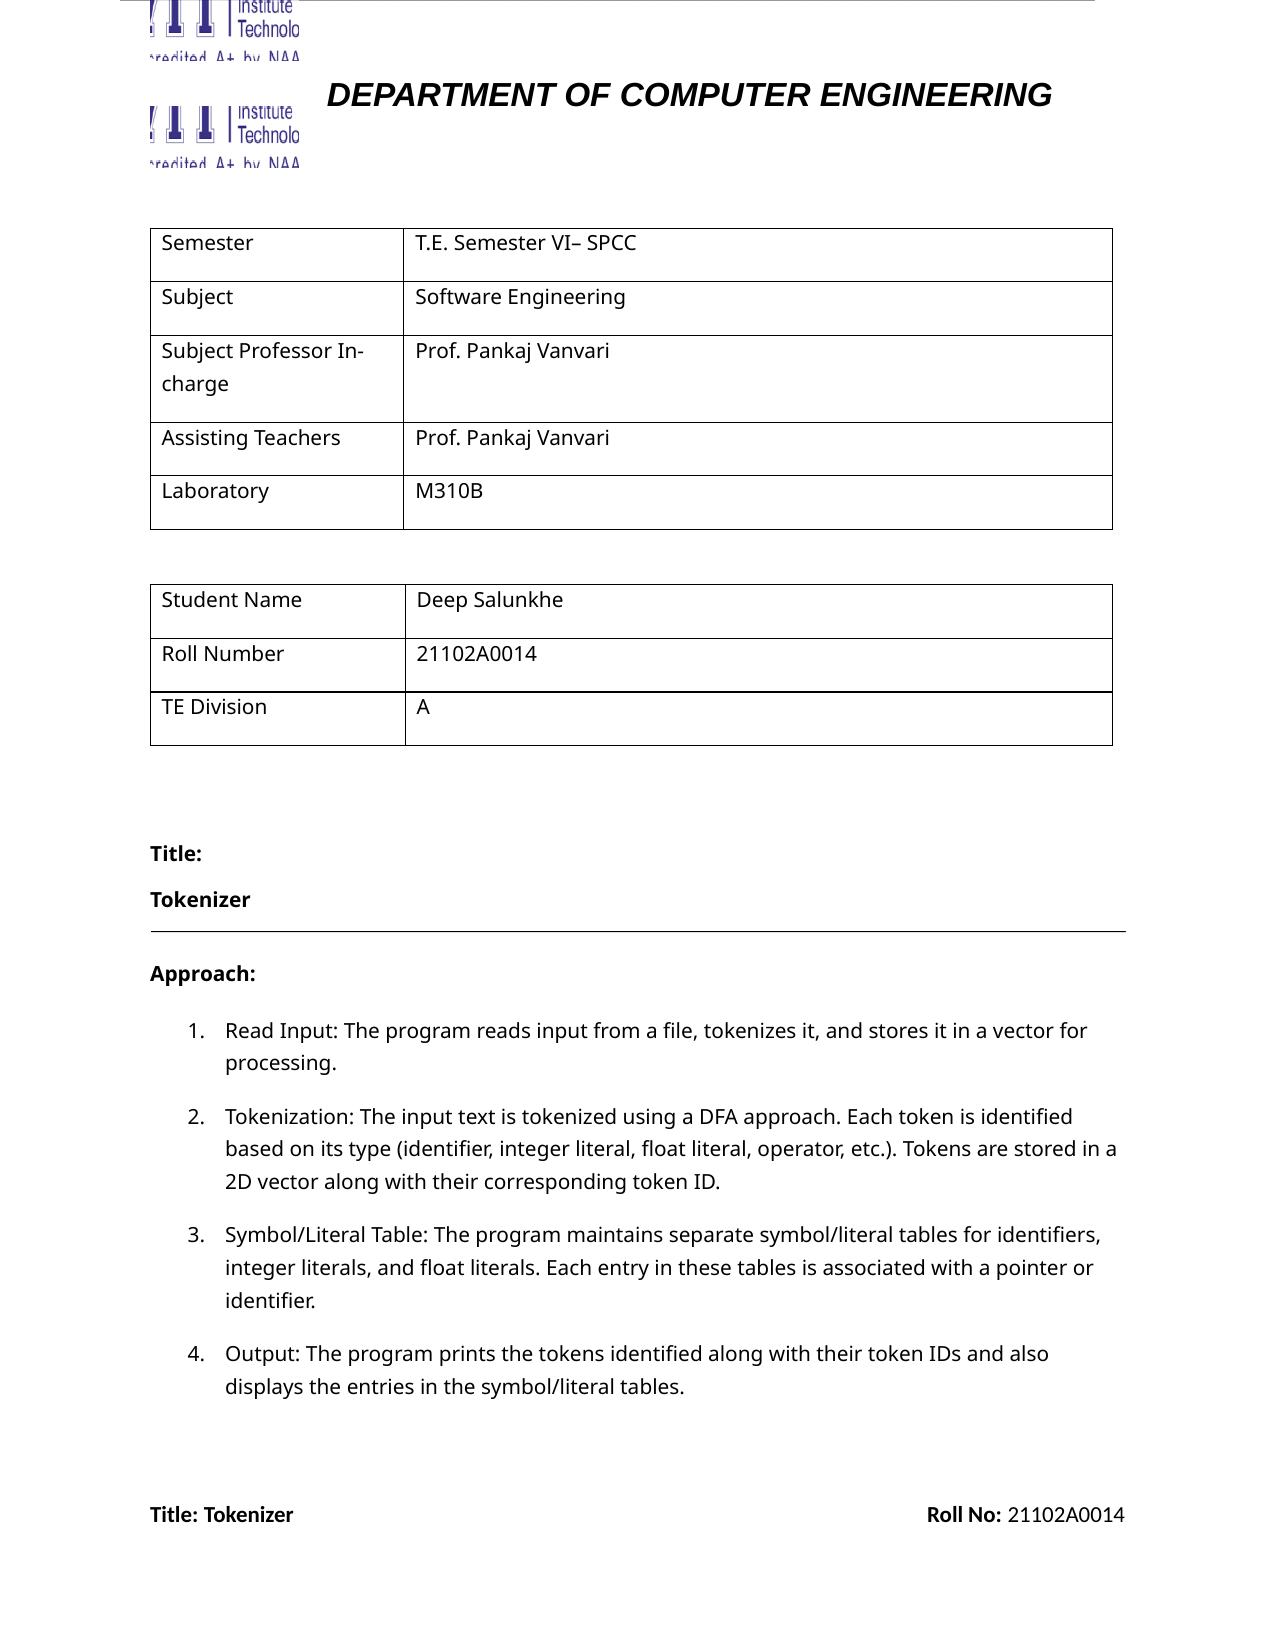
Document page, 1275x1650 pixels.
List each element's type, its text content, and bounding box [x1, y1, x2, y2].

table_cell M310B [404, 476, 1112, 529]
table_header Deep Salunkhe [406, 585, 1112, 638]
table_cell TE Division [151, 693, 405, 745]
table_cell Prof. Pankaj Vanvari [404, 423, 1112, 475]
table_cell A [406, 693, 1112, 745]
text Tokenizer [150, 885, 1125, 913]
list Symbol/Literal Table: The program maintains separate symbol/literal tables for identifiers, integer literals, and float literals. Each entry in these tables is associated with a pointer or identifier. [187, 1221, 1125, 1314]
table_cell Assisting Teachers [151, 423, 403, 475]
table_cell 21102A0014 [406, 639, 1112, 691]
table_header Student Name [151, 585, 405, 638]
table_cell Subject Professor In-charge [151, 336, 403, 422]
table_cell Roll Number [151, 639, 405, 691]
list Tokenization: The input text is tokenized using a DFA approach. Each token is identified based on its type (identifier, integer literal, float literal, operator, etc.). Tokens are stored in a 2D vector along with their corresponding token ID. [187, 1102, 1125, 1196]
table_cell Prof. Pankaj Vanvari [404, 336, 1112, 422]
text Approach: [150, 959, 1125, 987]
table_cell Subject [151, 282, 403, 335]
list Read Input: The program reads input from a file, tokenizes it, and stores it in a vector for processing. [187, 1016, 1125, 1077]
text Title: [150, 839, 1125, 867]
table_header T.E. Semester VI– SPCC [404, 229, 1112, 281]
table_header Semester [151, 229, 403, 281]
table_cell Laboratory [151, 476, 403, 529]
list Output: The program prints the tokens identified along with their token IDs and also displays the entries in the symbol/literal tables. [187, 1339, 1125, 1400]
table_cell Software Engineering [404, 282, 1112, 335]
